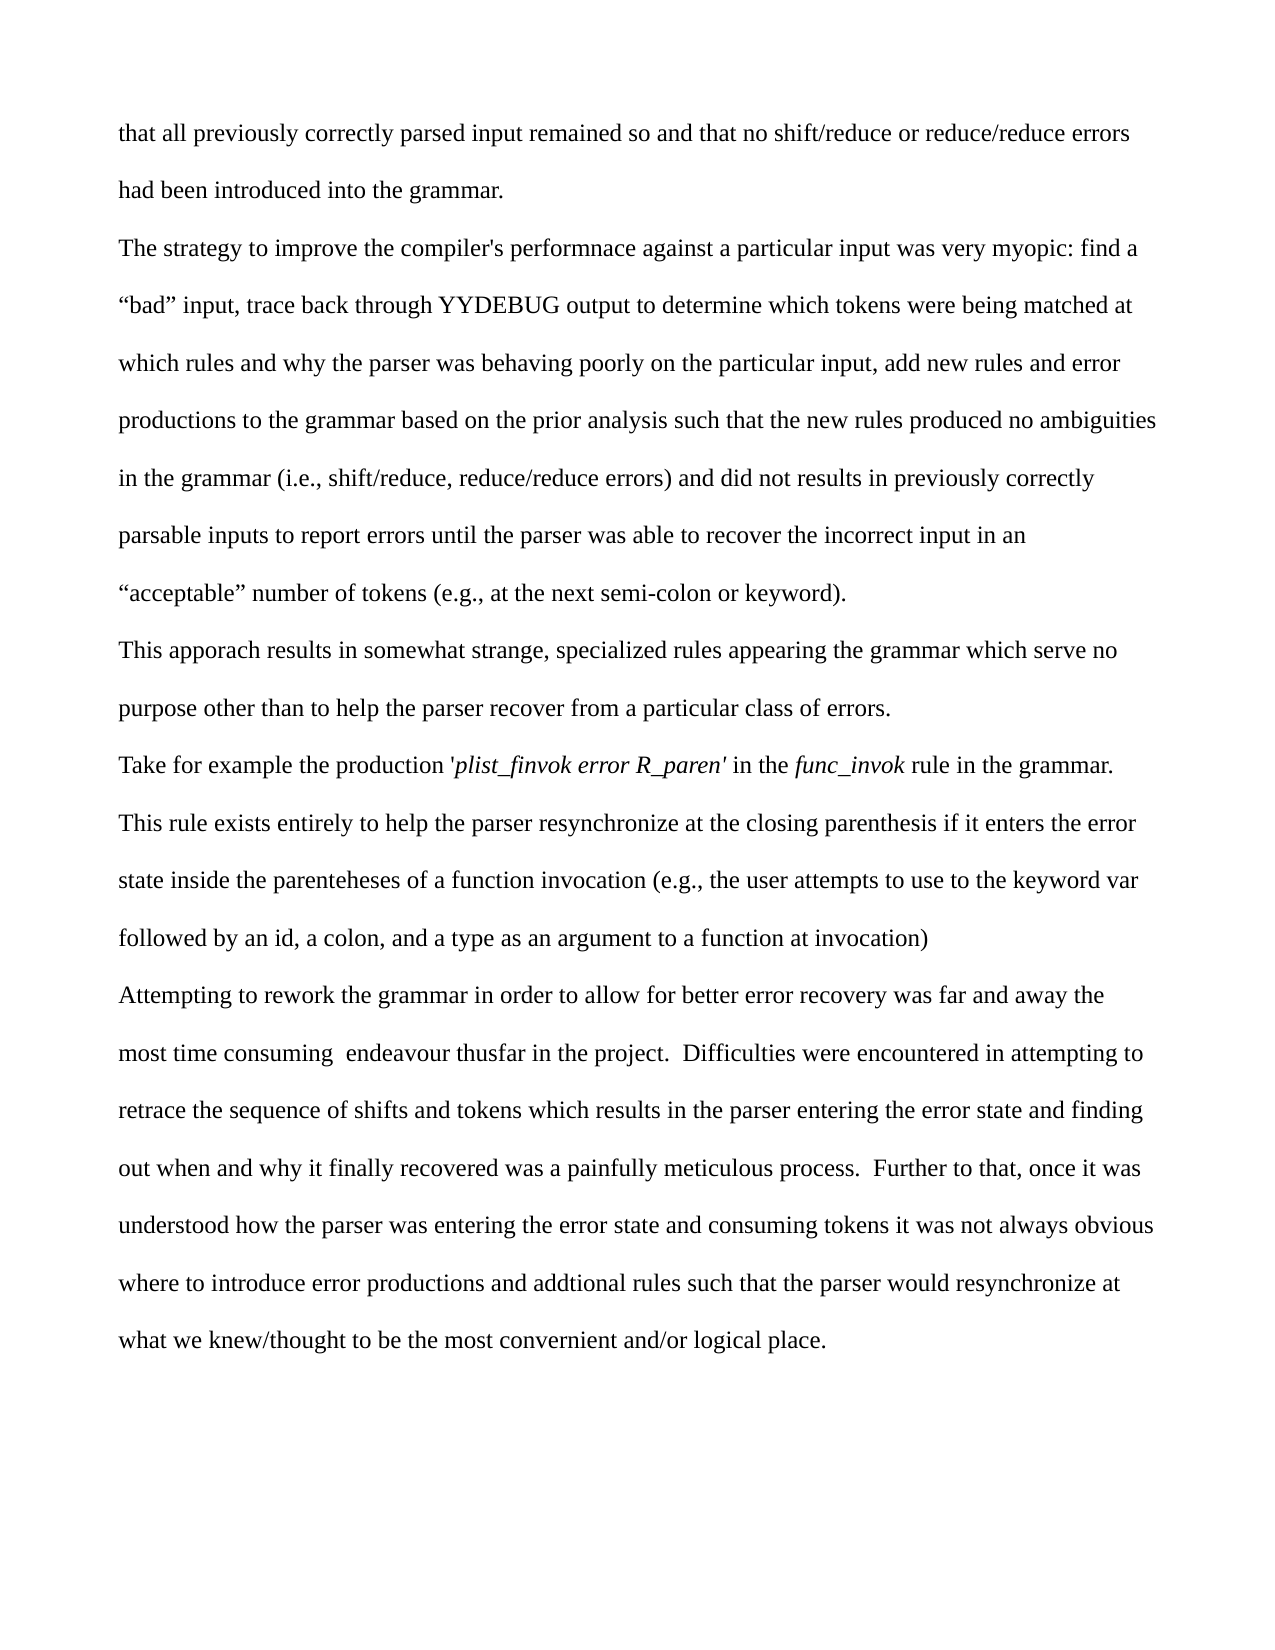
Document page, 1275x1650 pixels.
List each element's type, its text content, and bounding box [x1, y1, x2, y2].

text Take for example the production 'plist_finvok error R_paren' in the func_invok rule in the grammar. This rule exists entirely to help the parser resynchronize at the closing parenthesis if it enters the error state inside the parenteheses of a function invocation (e.g., the user attempts to use to the keyword var followed by an id, a colon, and a type as an argument to a function at invocation) [118, 751, 1157, 952]
text This apporach results in somewhat strange, specialized rules appearing the grammar which serve no purpose other than to help the parser recover from a particular class of errors. [118, 636, 1157, 722]
text Attempting to rework the grammar in order to allow for better error recovery was far and away the most time consuming endeavour thusfar in the project. Difficulties were encountered in attempting to retrace the sequence of shifts and tokens which results in the parser entering the error state and finding out when and why it finally recovered was a painfully meticulous process. Further to that, once it was understood how the parser was entering the error state and consuming tokens it was not always obvious where to introduce error productions and addtional rules such that the parser would resynchronize at what we knew/thought to be the most convernient and/or logical place.​ [118, 981, 1157, 1354]
text The strategy to improve the compiler's performnace against a particular input was very myopic: find a “bad” input, trace back through YYDEBUG output to determine which tokens were being matched at which rules and why the parser was behaving poorly on the particular input, add new rules and error productions to the grammar based on the prior analysis such that the new rules produced no ambiguities in the grammar (i.e., shift/reduce, reduce/reduce errors) and did not results in previously correctly parsable inputs to report errors until the parser was able to recover the incorrect input in an “acceptable” number of tokens (e.g., at the next semi-colon or keyword). [118, 233, 1157, 607]
text that all previously correctly parsed input remained so and that no shift/reduce or reduce/reduce errors had been introduced into the grammar. [118, 118, 1157, 204]
